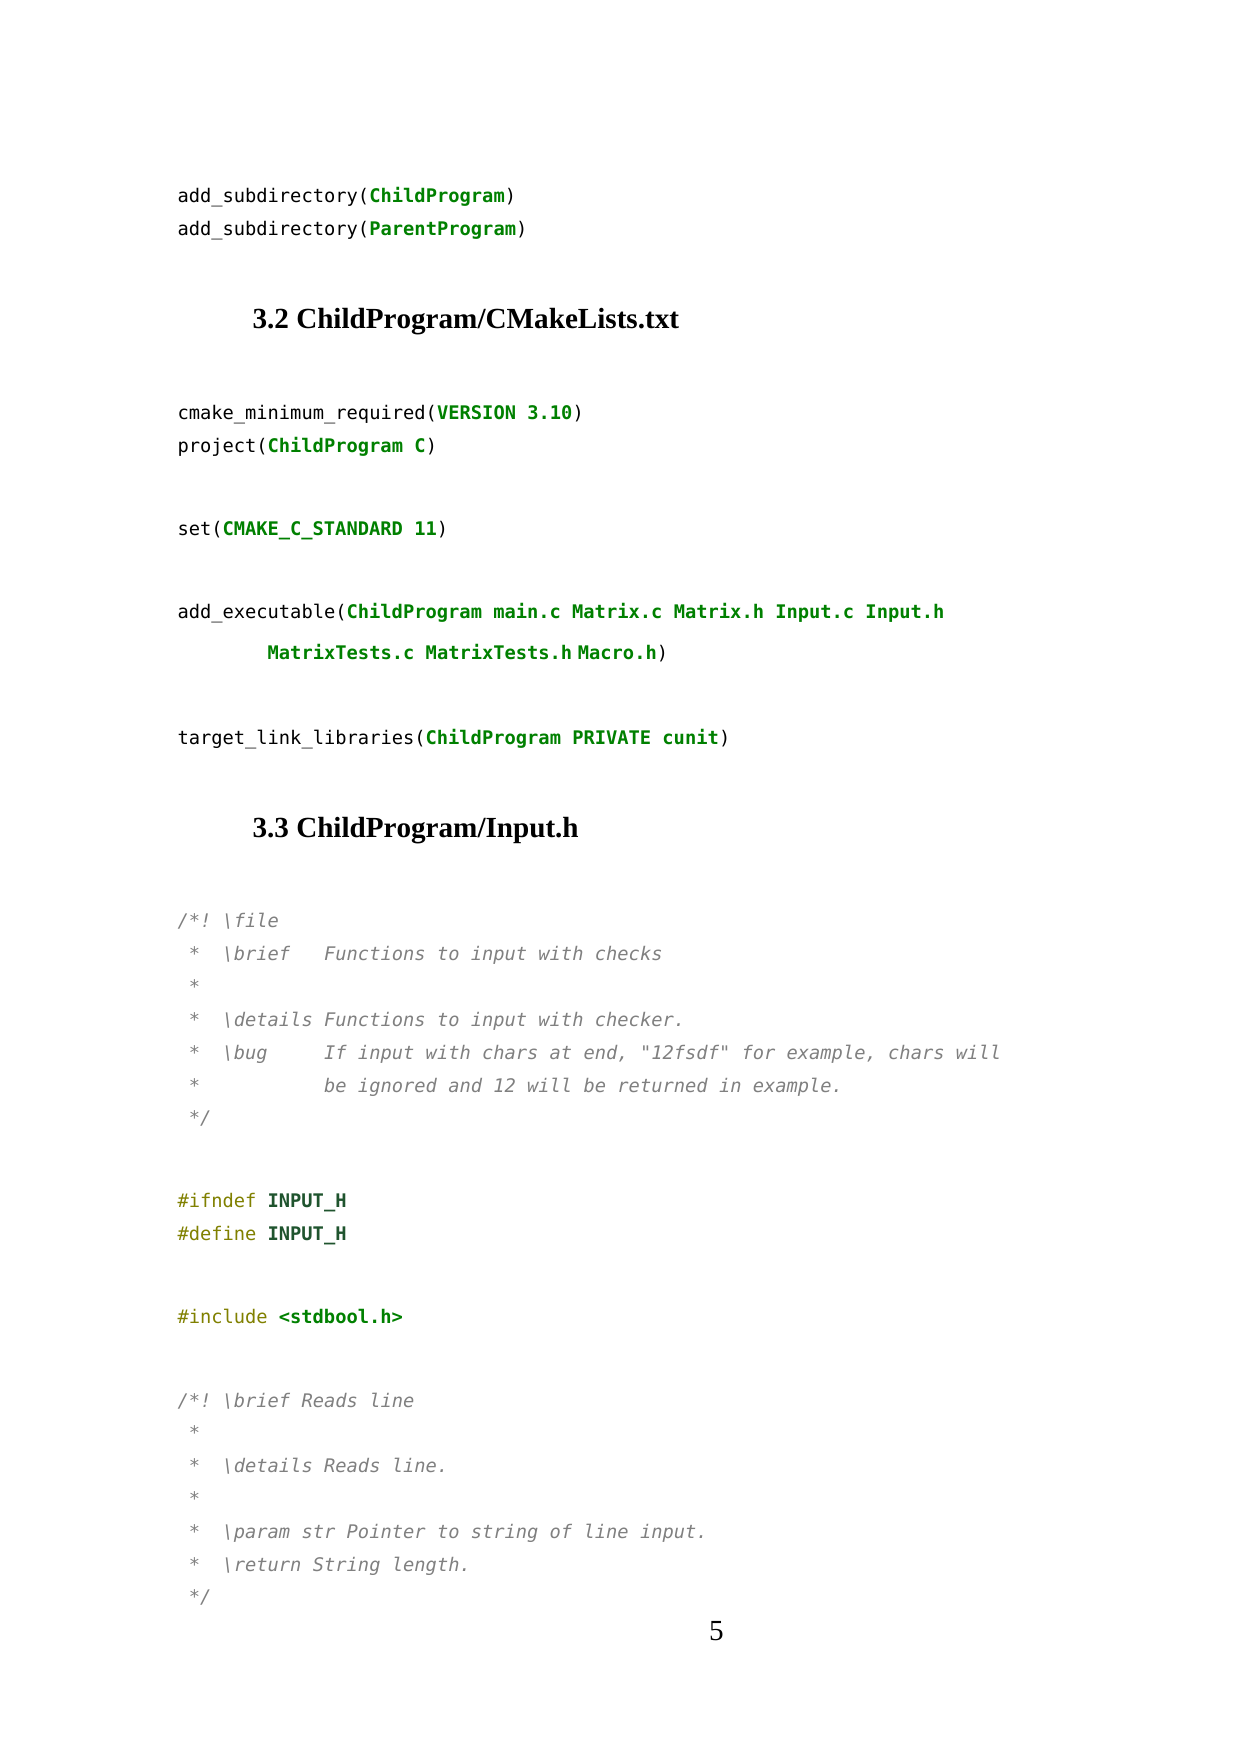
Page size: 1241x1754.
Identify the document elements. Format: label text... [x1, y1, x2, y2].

subtitle ChildProgram/CMakeLists.txt [177, 301, 1181, 335]
text add_subdirectory(ChildProgram) add_subdirectory(ParentProgram) [177, 141, 1181, 240]
subtitle ChildProgram/Input.h [177, 810, 1181, 843]
text /*! \file * \brief Functions to input with checks * * \details Functions to input with checker. * \bug If input with chars at end, "12fsdf" for example, chars will * be ignored and 12 will be returned in example. */ #ifndef INPUT_H #define INPUT_H #include <stdbool.h> /*! \brief Reads line * * \details Reads line. * * \param str Pointer to string of line input. * \return String length. */ [177, 911, 1181, 1608]
text cmake_minimum_required(VERSION 3.10) project(ChildProgram C) set(CMAKE_C_STANDARD 11) add_executable(ChildProgram main.c Matrix.c Matrix.h Input.c Input.h MatrixTests.c MatrixTests.h Macro.h) target_link_libraries(ChildProgram PRIVATE cunit) [177, 402, 1181, 749]
